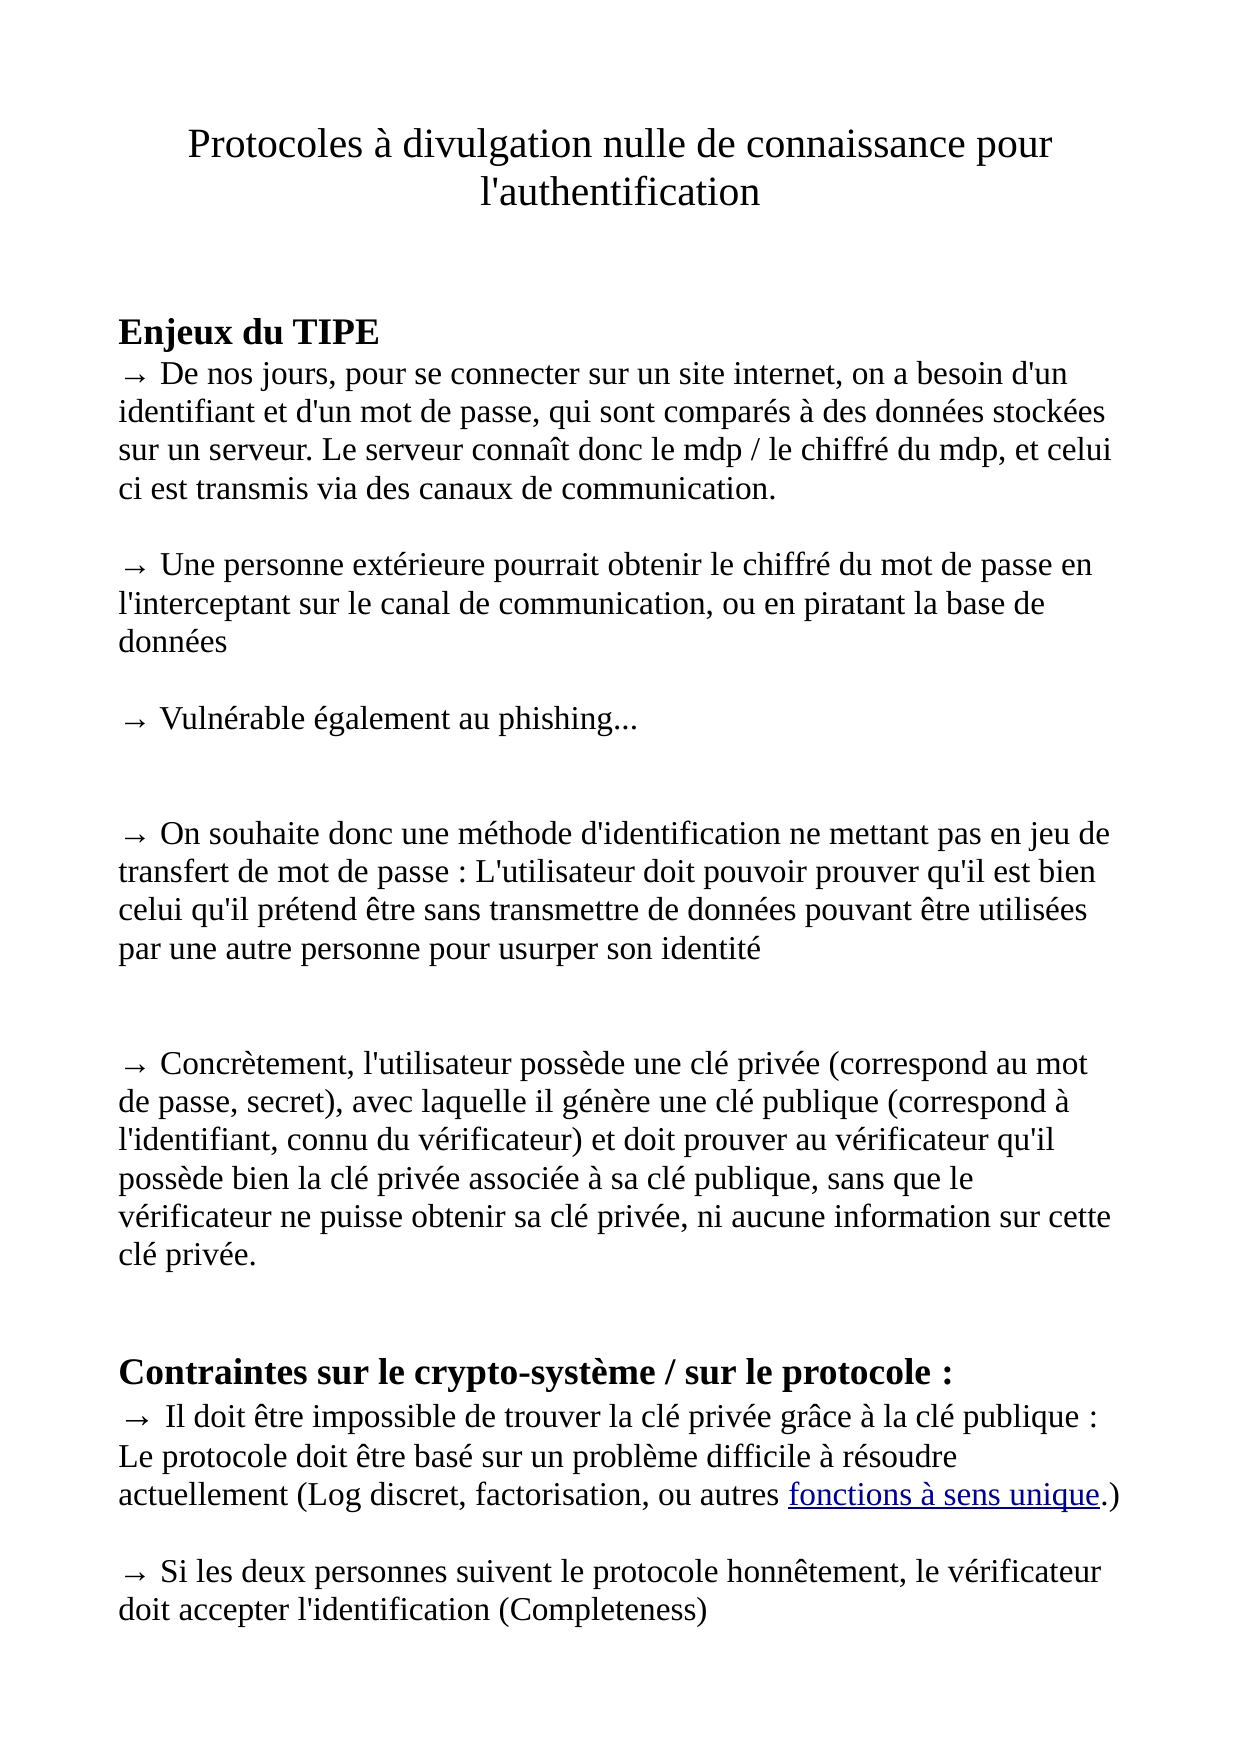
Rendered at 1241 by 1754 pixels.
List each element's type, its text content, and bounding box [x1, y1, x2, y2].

text → Si les deux personnes suivent le protocole honnêtement, le vérificateur doit accepter l'identification (Completeness) [118, 1551, 1122, 1627]
text Contraintes sur le crypto-système / sur le protocole : [118, 1349, 1122, 1393]
text → Il doit être impossible de trouver la clé privée grâce à la clé publique : [118, 1393, 1122, 1436]
text → Une personne extérieure pourrait obtenir le chiffré du mot de passe en l'interceptant sur le canal de communication, ou en piratant la base de données [118, 544, 1122, 659]
text Protocoles à divulgation nulle de connaissance pour l'authentification [118, 118, 1122, 214]
text → De nos jours, pour se connecter sur un site internet, on a besoin d'un identifiant et d'un mot de passe, qui sont comparés à des données stockées sur un serveur. Le serveur connaît donc le mdp / le chiffré du mdp, et celui ci est transmis via des canaux de communication. [118, 353, 1122, 506]
text Le protocole doit être basé sur un problème difficile à résoudre actuellement (Log discret, factorisation, ou autres fonctions à sens unique.) [118, 1436, 1122, 1512]
text Enjeux du TIPE [118, 310, 1122, 353]
text → On souhaite donc une méthode d'identification ne mettant pas en jeu de transfert de mot de passe : L'utilisateur doit pouvoir prouver qu'il est bien celui qu'il prétend être sans transmettre de données pouvant être utilisées par une autre personne pour usurper son identité [118, 813, 1122, 966]
text → Vulnérable également au phishing... [118, 698, 1122, 736]
text → Concrètement, l'utilisateur possède une clé privée (correspond au mot de passe, secret), avec laquelle il génère une clé publique (correspond à l'identifiant, connu du vérificateur) et doit prouver au vérificateur qu'il possède bien la clé privée associée à sa clé publique, sans que le vérificateur ne puisse obtenir sa clé privée, ni aucune information sur cette clé privée. [118, 1043, 1122, 1273]
